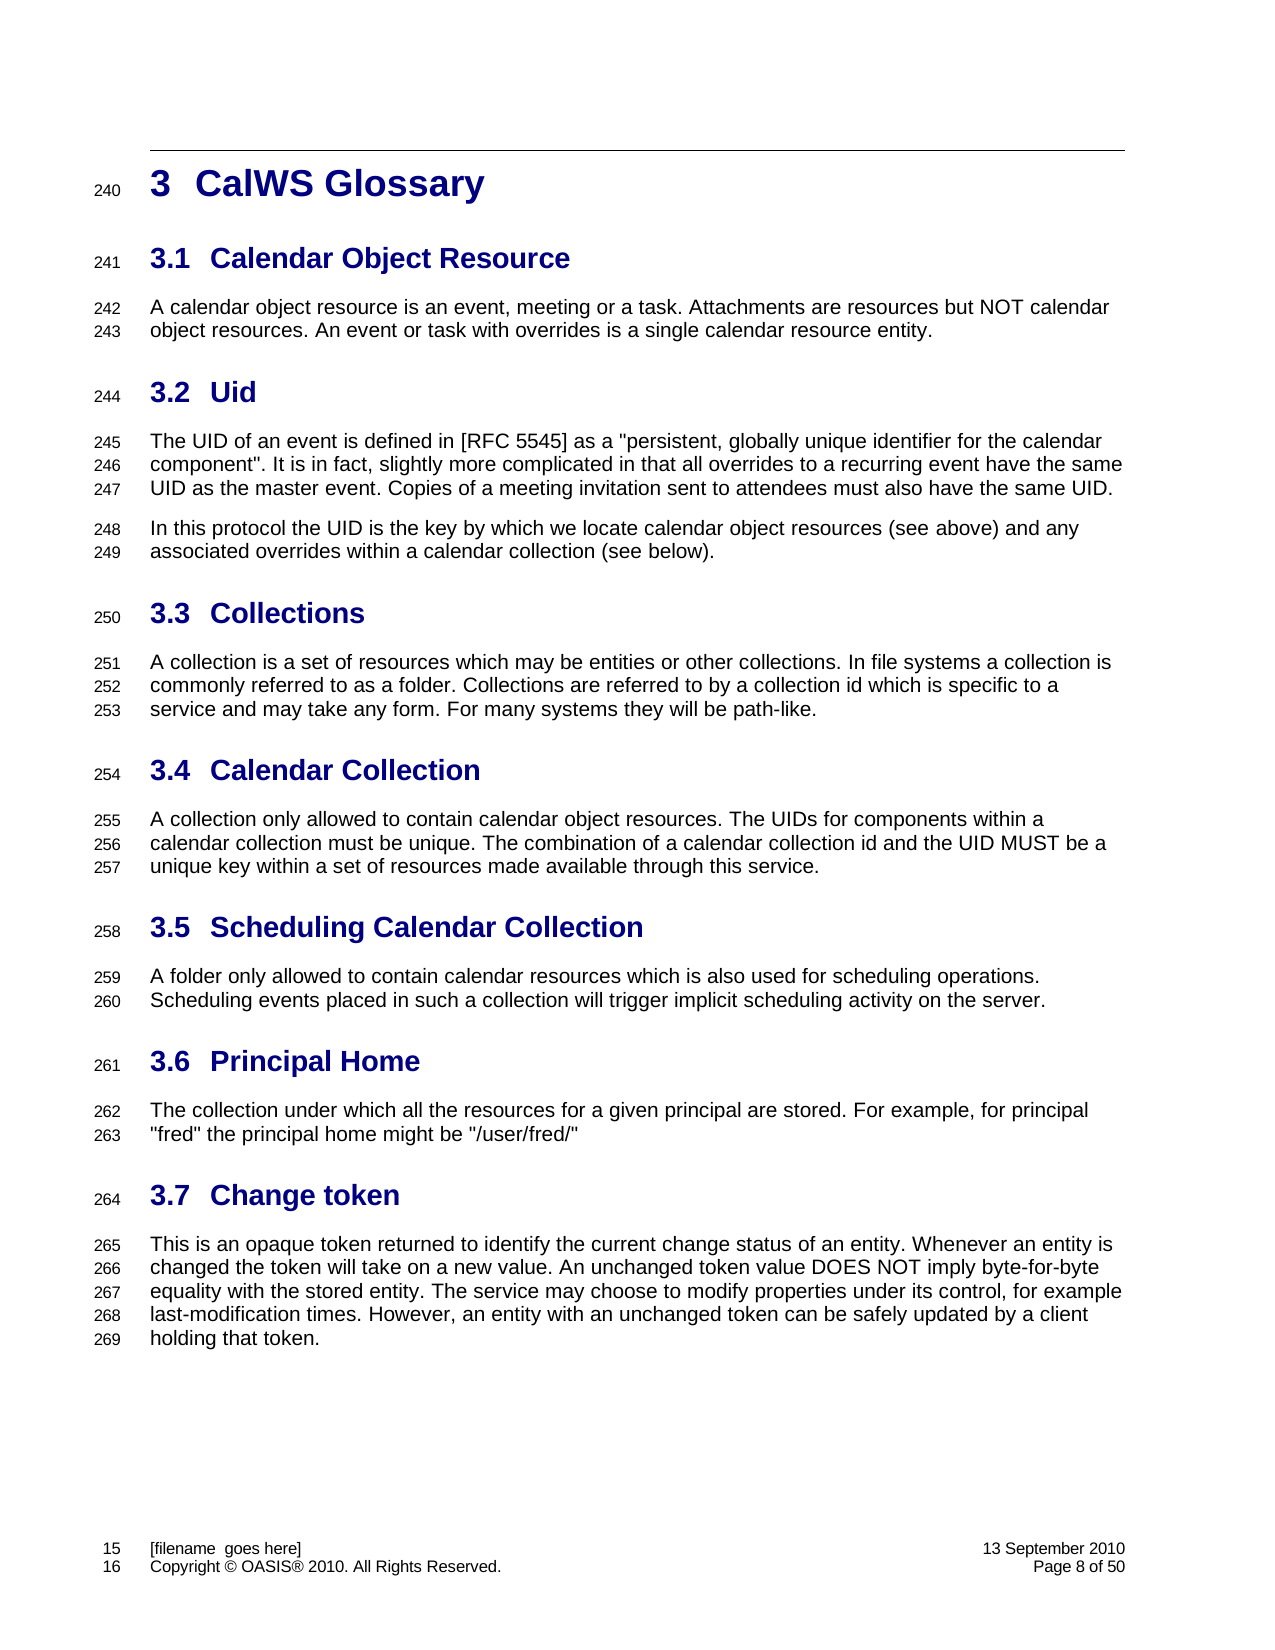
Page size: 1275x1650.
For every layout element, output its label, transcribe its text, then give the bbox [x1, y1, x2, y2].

text The collection under which all the resources for a given principal are stored. For example, for principal "fred" the principal home might be "/user/fred/" [150, 1098, 1125, 1146]
text A collection is a set of resources which may be entities or other collections. In file systems a collection is commonly referred to as a folder. Collections are referred to by a collection id which is specific to a service and may take any form. For many systems they will be path-like. [150, 650, 1125, 721]
subtitle Uid [150, 376, 1125, 408]
subtitle Calendar Collection [150, 754, 1125, 787]
subtitle Collections [150, 597, 1125, 629]
subtitle CalWS Glossary [150, 151, 1125, 204]
text The UID of an event is defined in [RFC 5545] as a "persistent, globally unique identifier for the calendar component". It is in fact, slightly more complicated in that all overrides to a recurring event have the same UID as the master event. Copies of a meeting invitation sent to attendees must also have the same UID. [150, 429, 1125, 500]
subtitle Change token [150, 1179, 1125, 1211]
subtitle Calendar Object Resource [150, 242, 1125, 274]
text A calendar object resource is an event, meeting or a task. Attachments are resources but NOT calendar object resources. An event or task with overrides is a single calendar resource entity. [150, 295, 1125, 342]
text In this protocol the UID is the key by which we locate calendar object resources (see above) and any associated overrides within a calendar collection (see below). [150, 516, 1125, 563]
text A collection only allowed to contain calendar object resources. The UIDs for components within a calendar collection must be unique. The combination of a calendar collection id and the UID MUST be a unique key within a set of resources made available through this service. [150, 807, 1125, 878]
text This is an opaque token returned to identify the current change status of an entity. Whenever an entity is changed the token will take on a new value. An unchanged token value DOES NOT imply byte-for-byte equality with the stored entity. The service may choose to modify properties under its control, for example last-modification times. However, an entity with an unchanged token can be safely updated by a client holding that token. [150, 1232, 1125, 1350]
subtitle Scheduling Calendar Collection [150, 911, 1125, 944]
subtitle Principal Home [150, 1045, 1125, 1078]
text A folder only allowed to contain calendar resources which is also used for scheduling operations. Scheduling events placed in such a collection will trigger implicit scheduling activity on the server. [150, 965, 1125, 1012]
